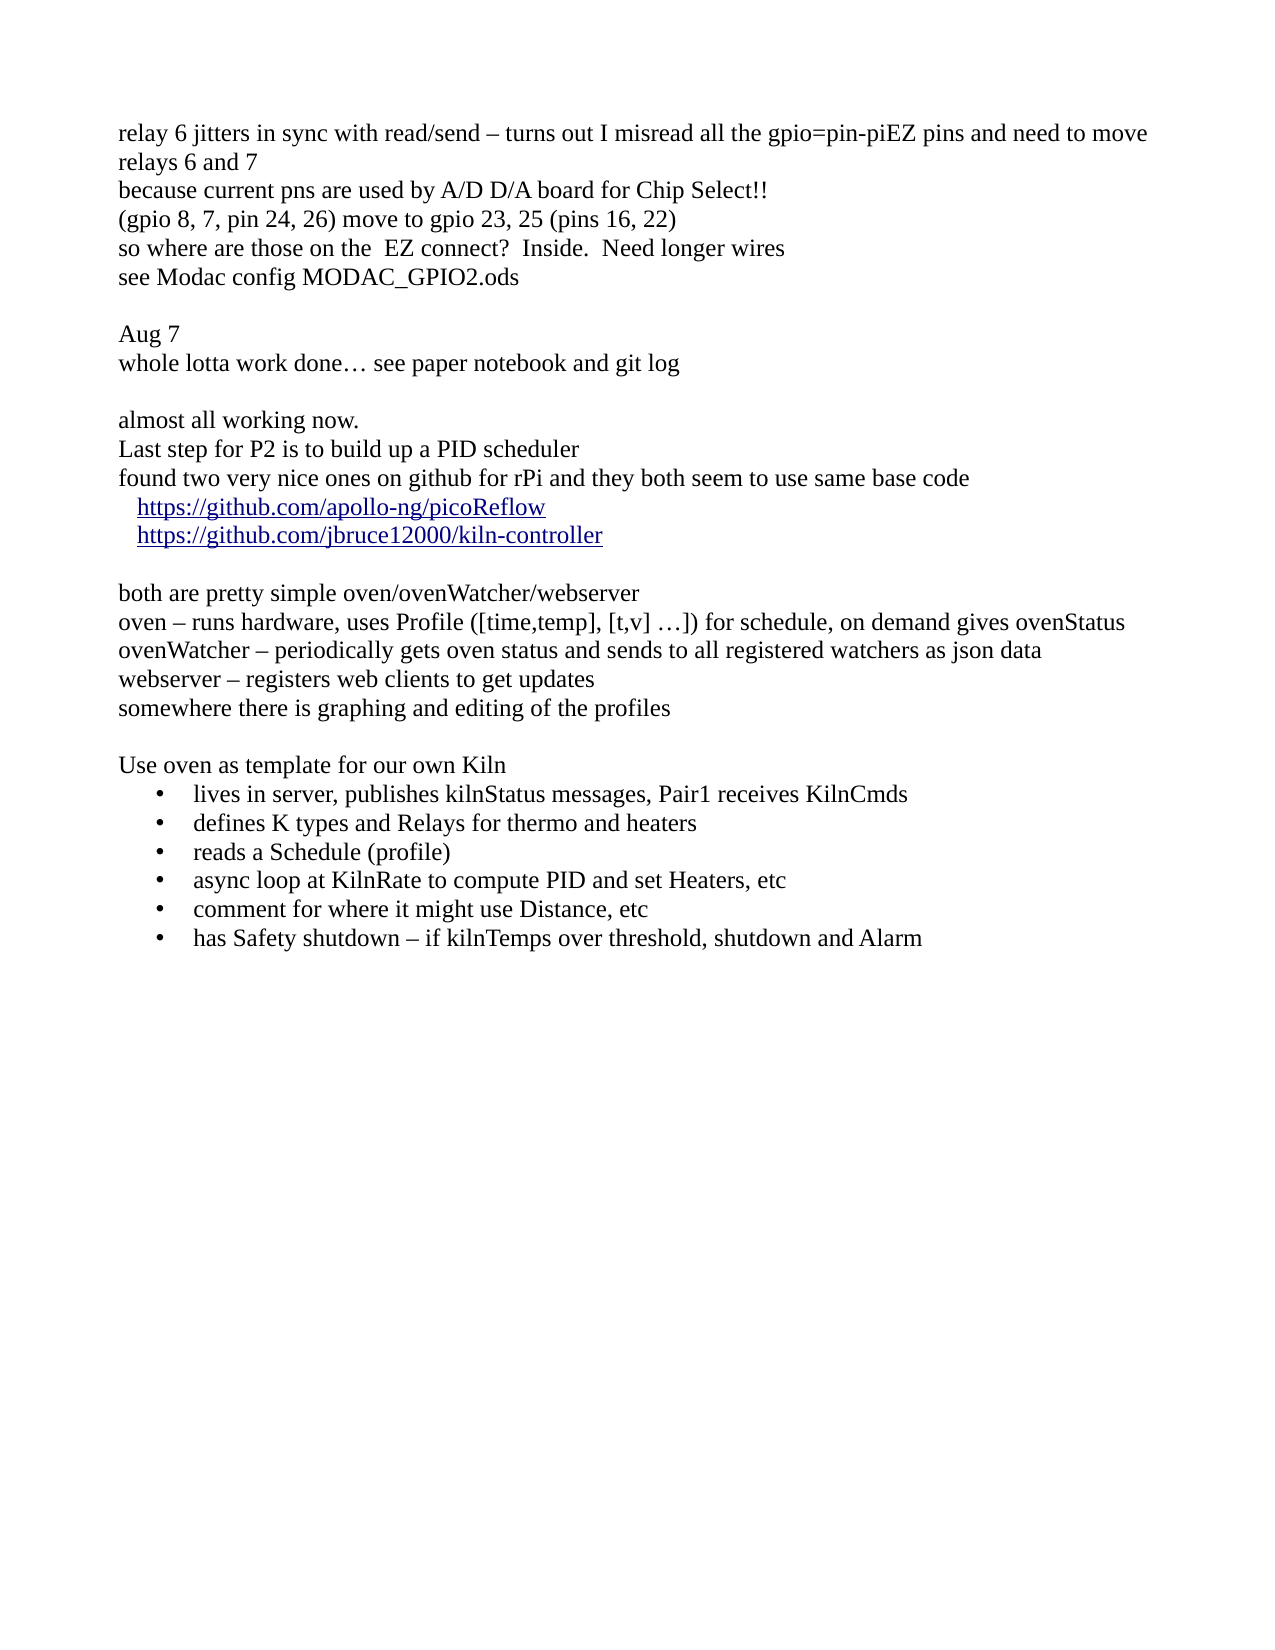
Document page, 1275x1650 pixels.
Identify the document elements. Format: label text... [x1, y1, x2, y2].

text so where are those on the EZ connect? Inside. Need longer wires [118, 233, 1157, 262]
text (gpio 8, 7, pin 24, 26) move to gpio 23, 25 (pins 16, 22) [118, 204, 1157, 233]
list async loop at KilnRate to compute PID and set Heaters, etc [156, 866, 1157, 894]
text Last step for P2 is to build up a PID scheduler [118, 434, 1157, 463]
text https://github.com/jbruce12000/kiln-controller [118, 521, 1157, 549]
list has Safety shutdown – if kilnTemps over threshold, shutdown and Alarm [156, 923, 1157, 952]
text https://github.com/apollo-ng/picoReflow [118, 492, 1157, 521]
text Aug 7 [118, 319, 1157, 348]
text whole lotta work done… see paper notebook and git log [118, 348, 1157, 377]
text because current pns are used by A/D D/A board for Chip Select!! [118, 176, 1157, 204]
list comment for where it might use Distance, etc [156, 894, 1157, 923]
list reads a Schedule (profile) [156, 837, 1157, 866]
text oven – runs hardware, uses Profile ([time,temp], [t,v] …]) for schedule, on demand gives ovenStatus [118, 607, 1157, 636]
text Use oven as template for our own Kiln [118, 751, 1157, 779]
text found two very nice ones on github for rPi and they both seem to use same base code [118, 463, 1157, 492]
text almost all working now. [118, 406, 1157, 434]
list defines K types and Relays for thermo and heaters [156, 808, 1157, 837]
list lives in server, publishes kilnStatus messages, Pair1 receives KilnCmds [156, 779, 1157, 808]
text ovenWatcher – periodically gets oven status and sends to all registered watchers as json data [118, 636, 1157, 664]
text see Modac config MODAC_GPIO2.ods [118, 262, 1157, 291]
text somewhere there is graphing and editing of the profiles [118, 693, 1157, 722]
text both are pretty simple oven/ovenWatcher/webserver [118, 578, 1157, 607]
text webserver – registers web clients to get updates [118, 664, 1157, 693]
text relay 6 jitters in sync with read/send – turns out I misread all the gpio=pin-piEZ pins and need to move relays 6 and 7 [118, 118, 1157, 176]
